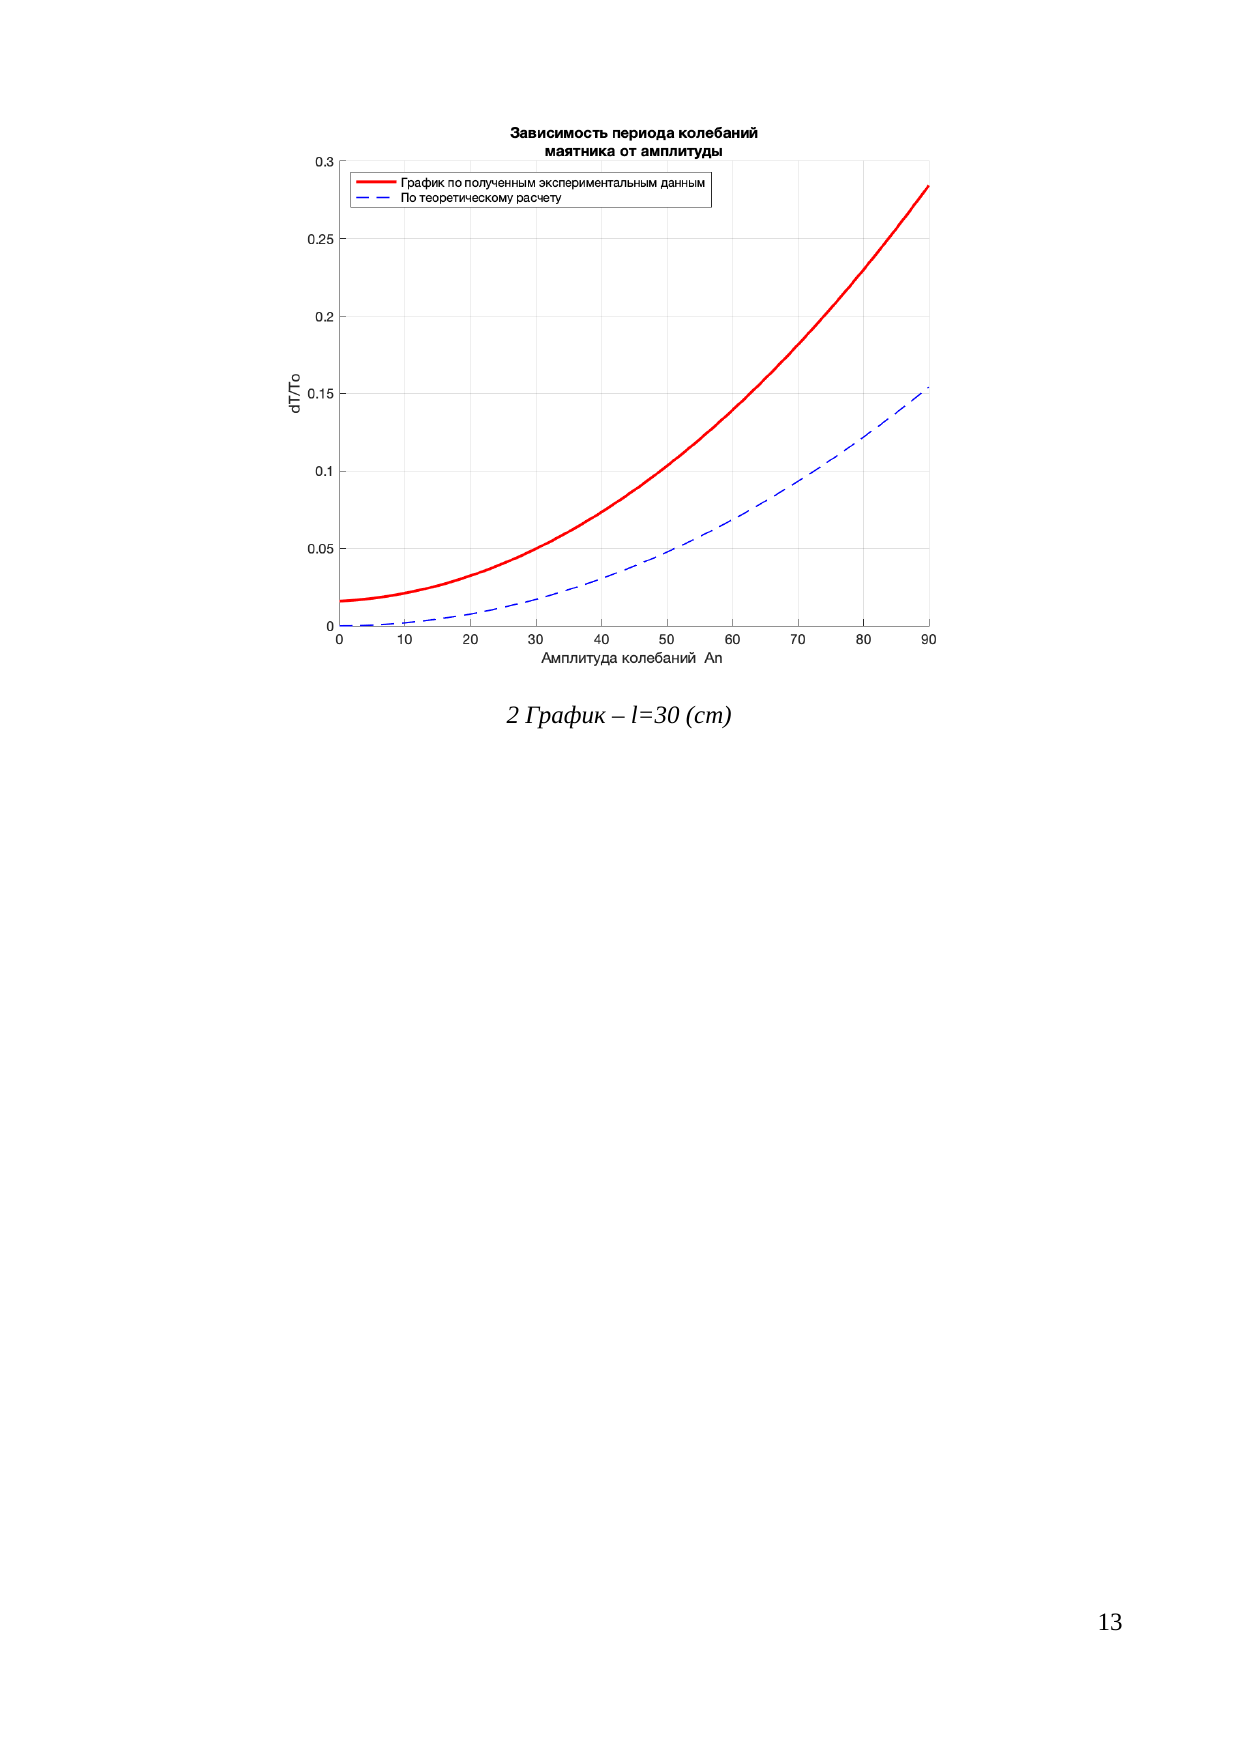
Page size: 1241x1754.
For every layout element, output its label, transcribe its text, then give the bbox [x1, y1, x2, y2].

text 2 График – l=30 (cm) [118, 700, 1122, 729]
picture [240, 118, 1000, 688]
